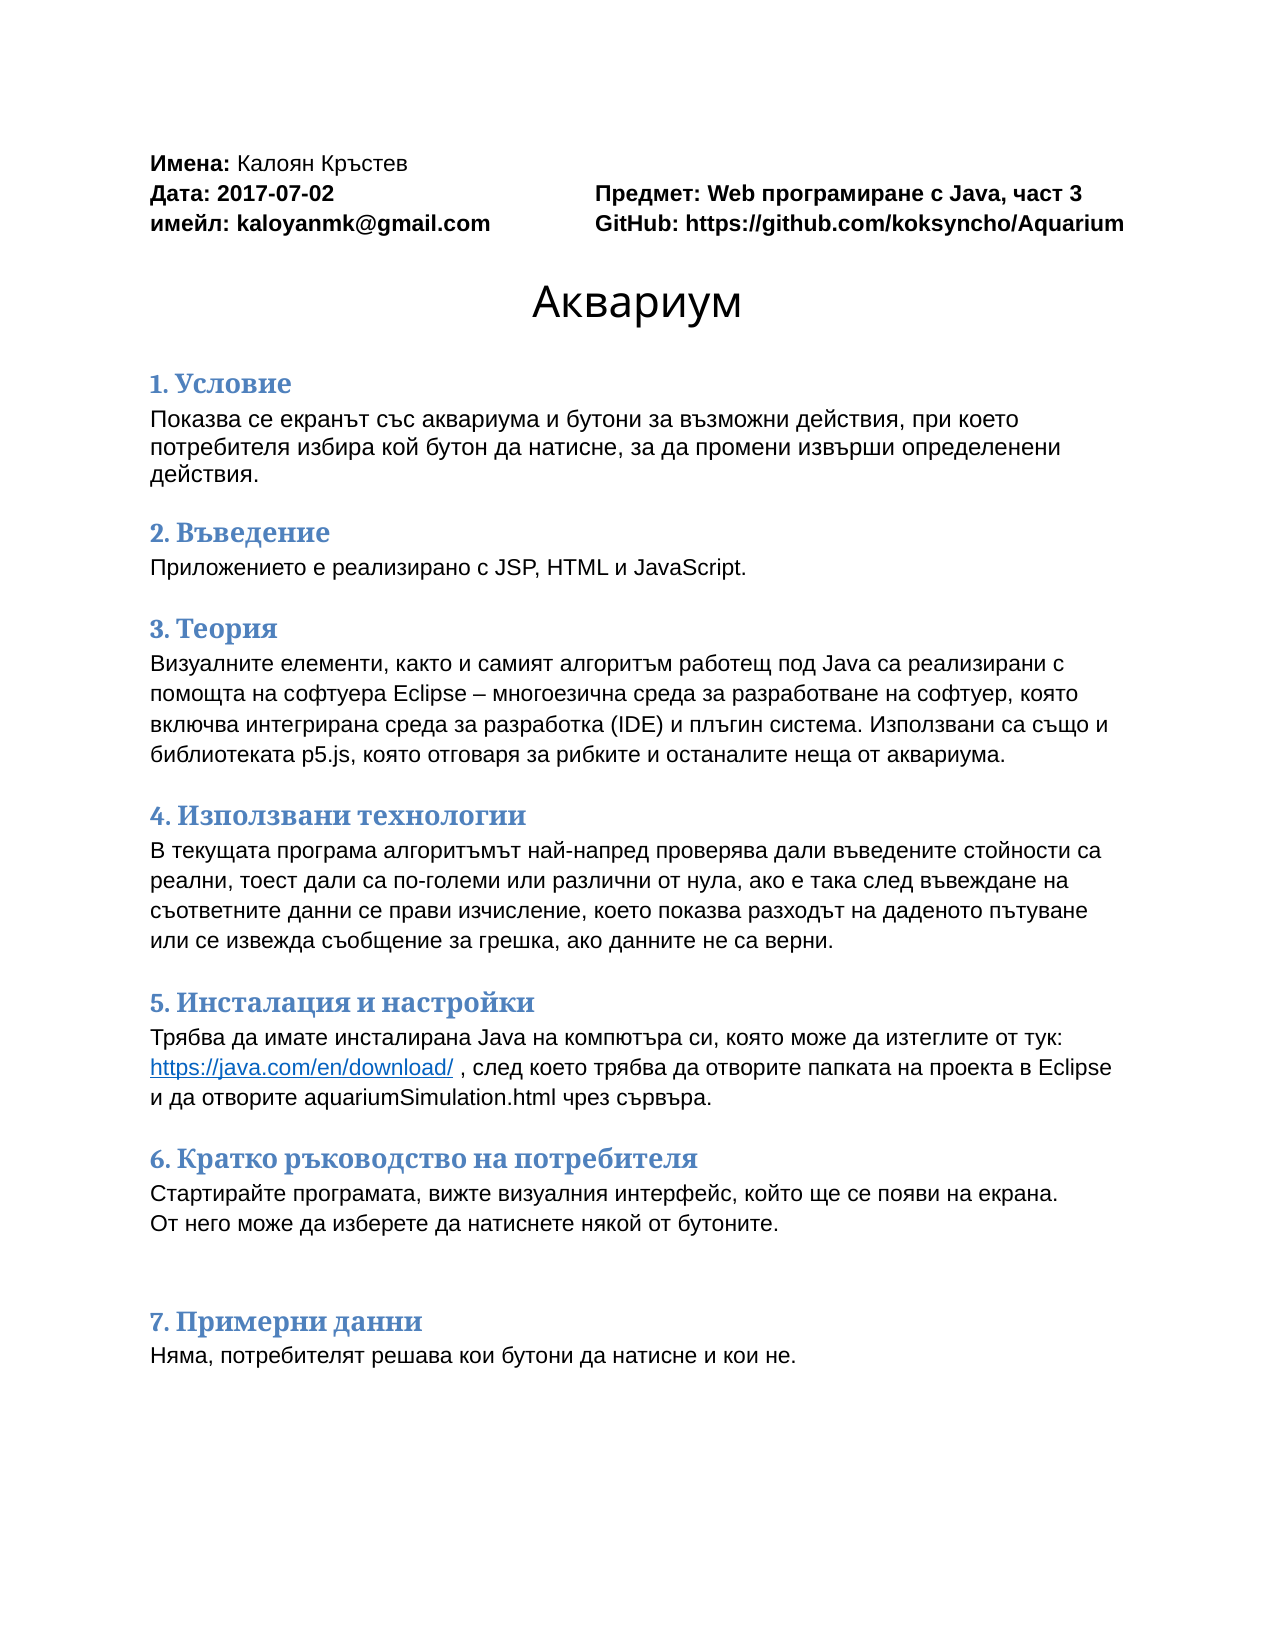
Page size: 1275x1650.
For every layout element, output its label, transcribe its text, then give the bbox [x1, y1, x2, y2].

title Аквариум [150, 271, 1125, 330]
text 1. Условие [150, 369, 1125, 401]
text 5. Инсталация и настройки [150, 988, 1125, 1019]
text В текущата програма алгоритъмът най-напред проверява дали въведените стойности са реални, тоест дали са по-големи или различни от нула, ако е така след въвеждане на съответните данни се прави изчисление, което показва разходът на даденото пътуване или се извежда съобщение за грешка, ако данните не са верни. [150, 837, 1125, 954]
text Стартирайте програмата, вижте визуалния интерфейс, който ще се появи на екрана. [150, 1180, 1125, 1207]
text 2. Въведение [150, 518, 1125, 549]
text имейл: kaloyanmk@gmail.com GitHub: https://github.com/koksyncho/Aquarium [150, 210, 1125, 237]
text Приложението е реализирано с JSP, HTML и JavaScript. [150, 554, 1125, 580]
text 4. Използвани технологии [150, 801, 1125, 832]
text Трябва да имате инсталирана Java на компютъра си, която може да изтеглите от тук: https://java.com/en/download/ , след което трябва да отворите папката на проекта в Eclipse и да отворите aquariumSimulation.html чрез сървъра. [150, 1024, 1125, 1110]
text 6. Кратко ръководство на потребителя [150, 1144, 1125, 1176]
text 3. Теория [150, 614, 1125, 646]
text Няма, потребителят решава кои бутони да натисне и кои не. [150, 1342, 1125, 1369]
text 7. Примерни данни [150, 1307, 1125, 1338]
text Имена: Калоян Кръстев [150, 150, 1125, 176]
text Показва се екранът със аквариума и бутони за възможни действия, при което потребителя избира кой бутон да натисне, за да промени извърши определенени действия. [150, 405, 1125, 488]
text Дата: 2017-07-02 Предмет: Web програмиране с Java, част 3 [150, 180, 1125, 207]
text Визуалните елементи, както и самият алгоритъм работещ под Java са реализирани с помощта на софтуера Eclipse – многоезична среда за разработване на софтуер, която включва интегрирана среда за разработка (IDE) и плъгин система. Използвани са също и библиотеката p5.js, която отговаря за рибките и останалите неща от аквариума. [150, 650, 1125, 767]
text От него може да изберете да натиснете някой от бутоните. [150, 1210, 1125, 1237]
